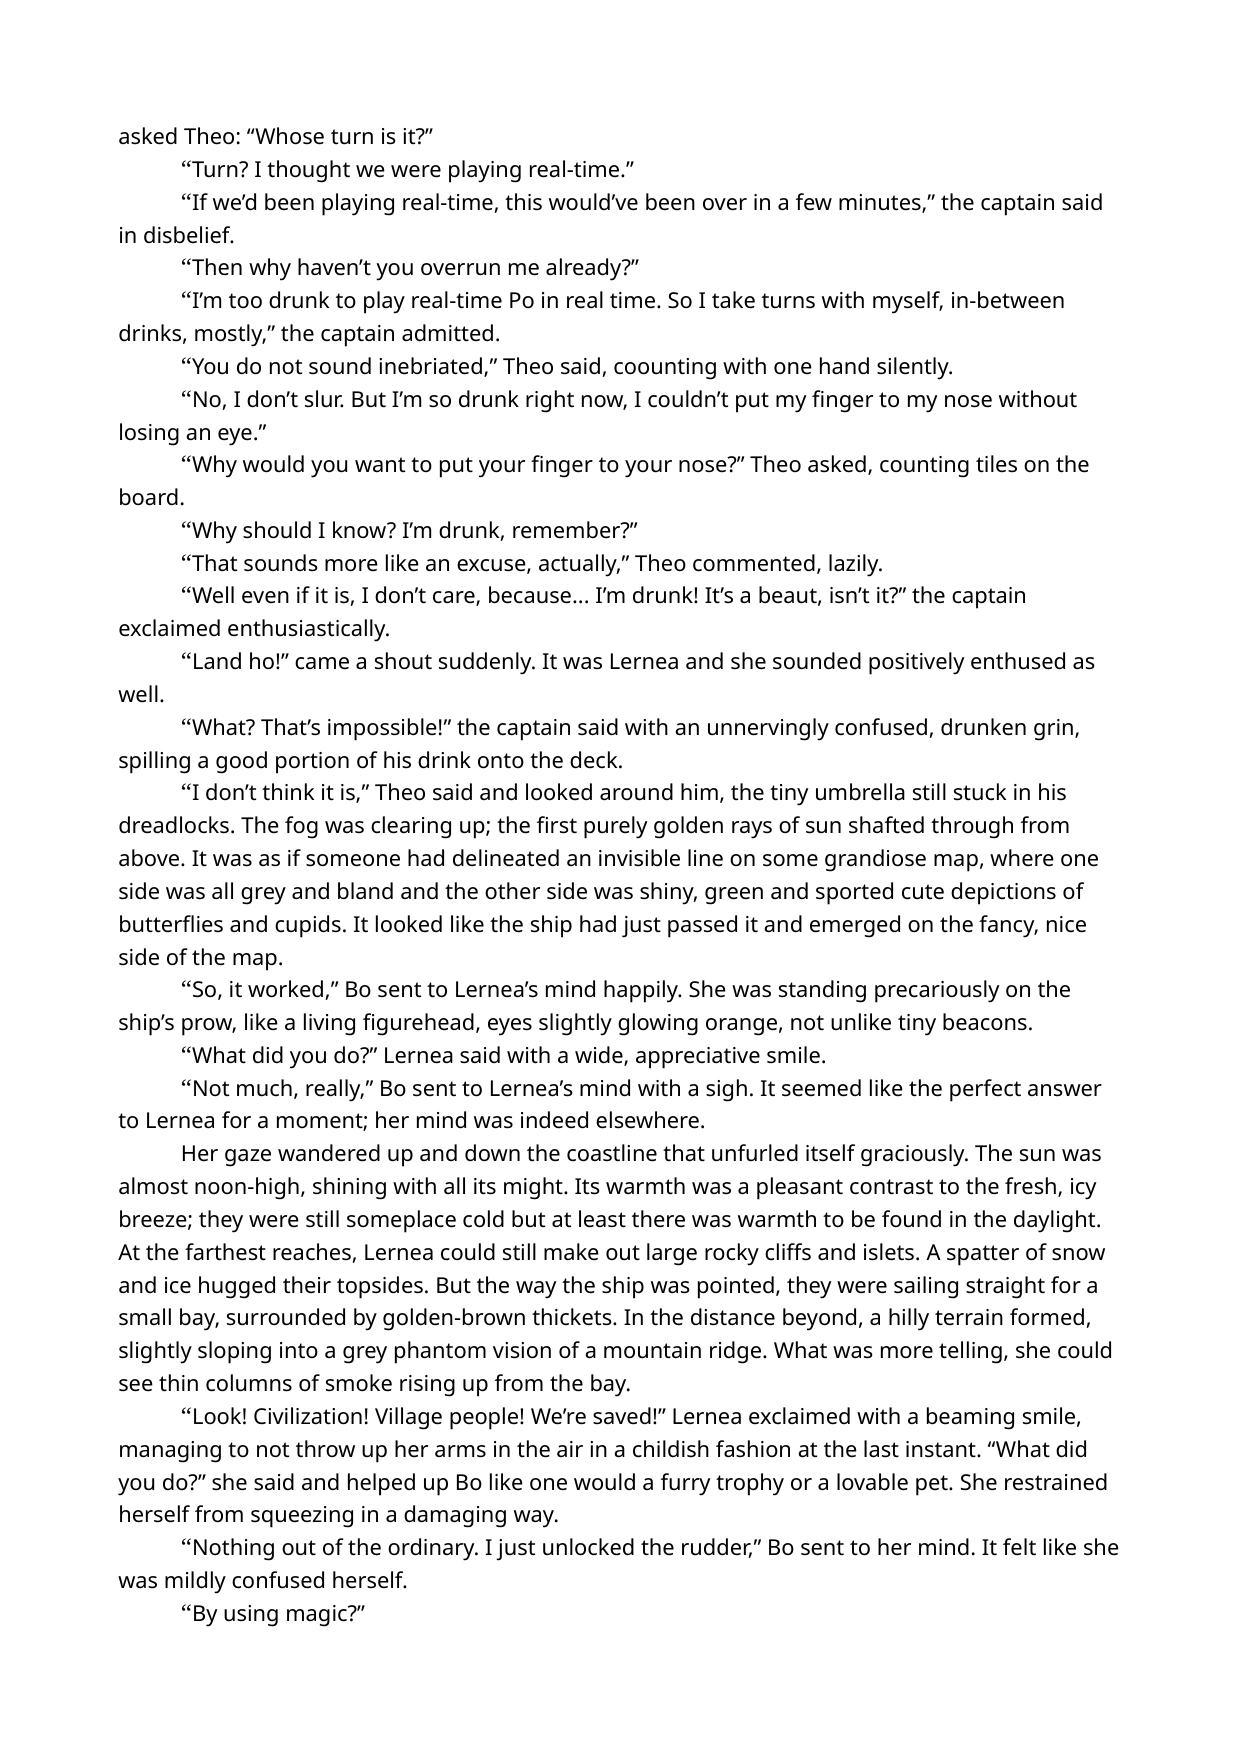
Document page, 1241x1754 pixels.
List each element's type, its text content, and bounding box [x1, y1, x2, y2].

text “By using magic?” [118, 1595, 1122, 1627]
text “That sounds more like an excuse, actually,” Theo commented, lazily. [118, 545, 1122, 577]
text “Why should I know? I’m drunk, remember?” [118, 512, 1122, 545]
text “Why would you want to put your finger to your nose?” Theo asked, counting tiles on the board. [118, 446, 1122, 512]
text “I’m too drunk to play real-time Po in real time. So I take turns with myself, in-between drinks, mostly,” the captain admitted. [118, 282, 1122, 348]
text “What? That’s impossible!” the captain said with an unnervingly confused, drunken grin, spilling a good portion of his drink onto the deck. [118, 709, 1122, 774]
text “Land ho!” came a shout suddenly. It was Lernea and she sounded positively enthused as well. [118, 643, 1122, 709]
text “So, it worked,” Bo sent to Lernea’s mind happily. She was standing precariously on the ship’s prow, like a living figurehead, eyes slightly glowing orange, not unlike tiny beacons. [118, 971, 1122, 1037]
text “Turn? I thought we were playing real-time.” [118, 151, 1122, 184]
text “Then why haven’t you overrun me already?” [118, 249, 1122, 282]
text “Look! Civilization! Village people! We’re saved!” Lernea exclaimed with a beaming smile, managing to not throw up her arms in the air in a childish fashion at the last instant. “What did you do?” she said and helped up Bo like one would a furry trophy or a lovable pet. She restrained herself from squeezing in a damaging way. [118, 1398, 1122, 1529]
text “Nothing out of the ordinary. I just unlocked the rudder,” Bo sent to her mind. It felt like she was mildly confused herself. [118, 1529, 1122, 1595]
text “No, I don’t slur. But I’m so drunk right now, I couldn’t put my finger to my nose without losing an eye.” [118, 381, 1122, 446]
text asked Theo: “Whose turn is it?” [118, 118, 1122, 151]
text “If we’d been playing real-time, this would’ve been over in a few minutes,” the captain said in disbelief. [118, 184, 1122, 249]
text “What did you do?” Lernea said with a wide, appreciative smile. [118, 1037, 1122, 1070]
text Her gaze wandered up and down the coastline that unfurled itself graciously. The sun was almost noon-high, shining with all its might. Its warmth was a pleasant contrast to the fresh, icy breeze; they were still someplace cold but at least there was warmth to be found in the daylight. At the farthest reaches, Lernea could still make out large rocky cliffs and islets. A spatter of snow and ice hugged their topsides. But the way the ship was pointed, they were sailing straight for a small bay, surrounded by golden-brown thickets. In the distance beyond, a hilly terrain formed, slightly sloping into a grey phantom vision of a mountain ridge. What was more telling, she could see thin columns of smoke rising up from the bay. [118, 1135, 1122, 1398]
text “Not much, really,” Bo sent to Lernea’s mind with a sigh. It seemed like the perfect answer to Lernea for a moment; her mind was indeed elsewhere. [118, 1070, 1122, 1135]
text “Well even if it is, I don’t care, because... I’m drunk! It’s a beaut, isn’t it?” the captain exclaimed enthusiastically. [118, 577, 1122, 643]
text “I don’t think it is,” Theo said and looked around him, the tiny umbrella still stuck in his dreadlocks. The fog was clearing up; the first purely golden rays of sun shafted through from above. It was as if someone had delineated an invisible line on some grandiose map, where one side was all grey and bland and the other side was shiny, green and sported cute depictions of butterflies and cupids. It looked like the ship had just passed it and emerged on the fancy, nice side of the map. [118, 774, 1122, 971]
text “You do not sound inebriated,” Theo said, coounting with one hand silently. [118, 348, 1122, 381]
